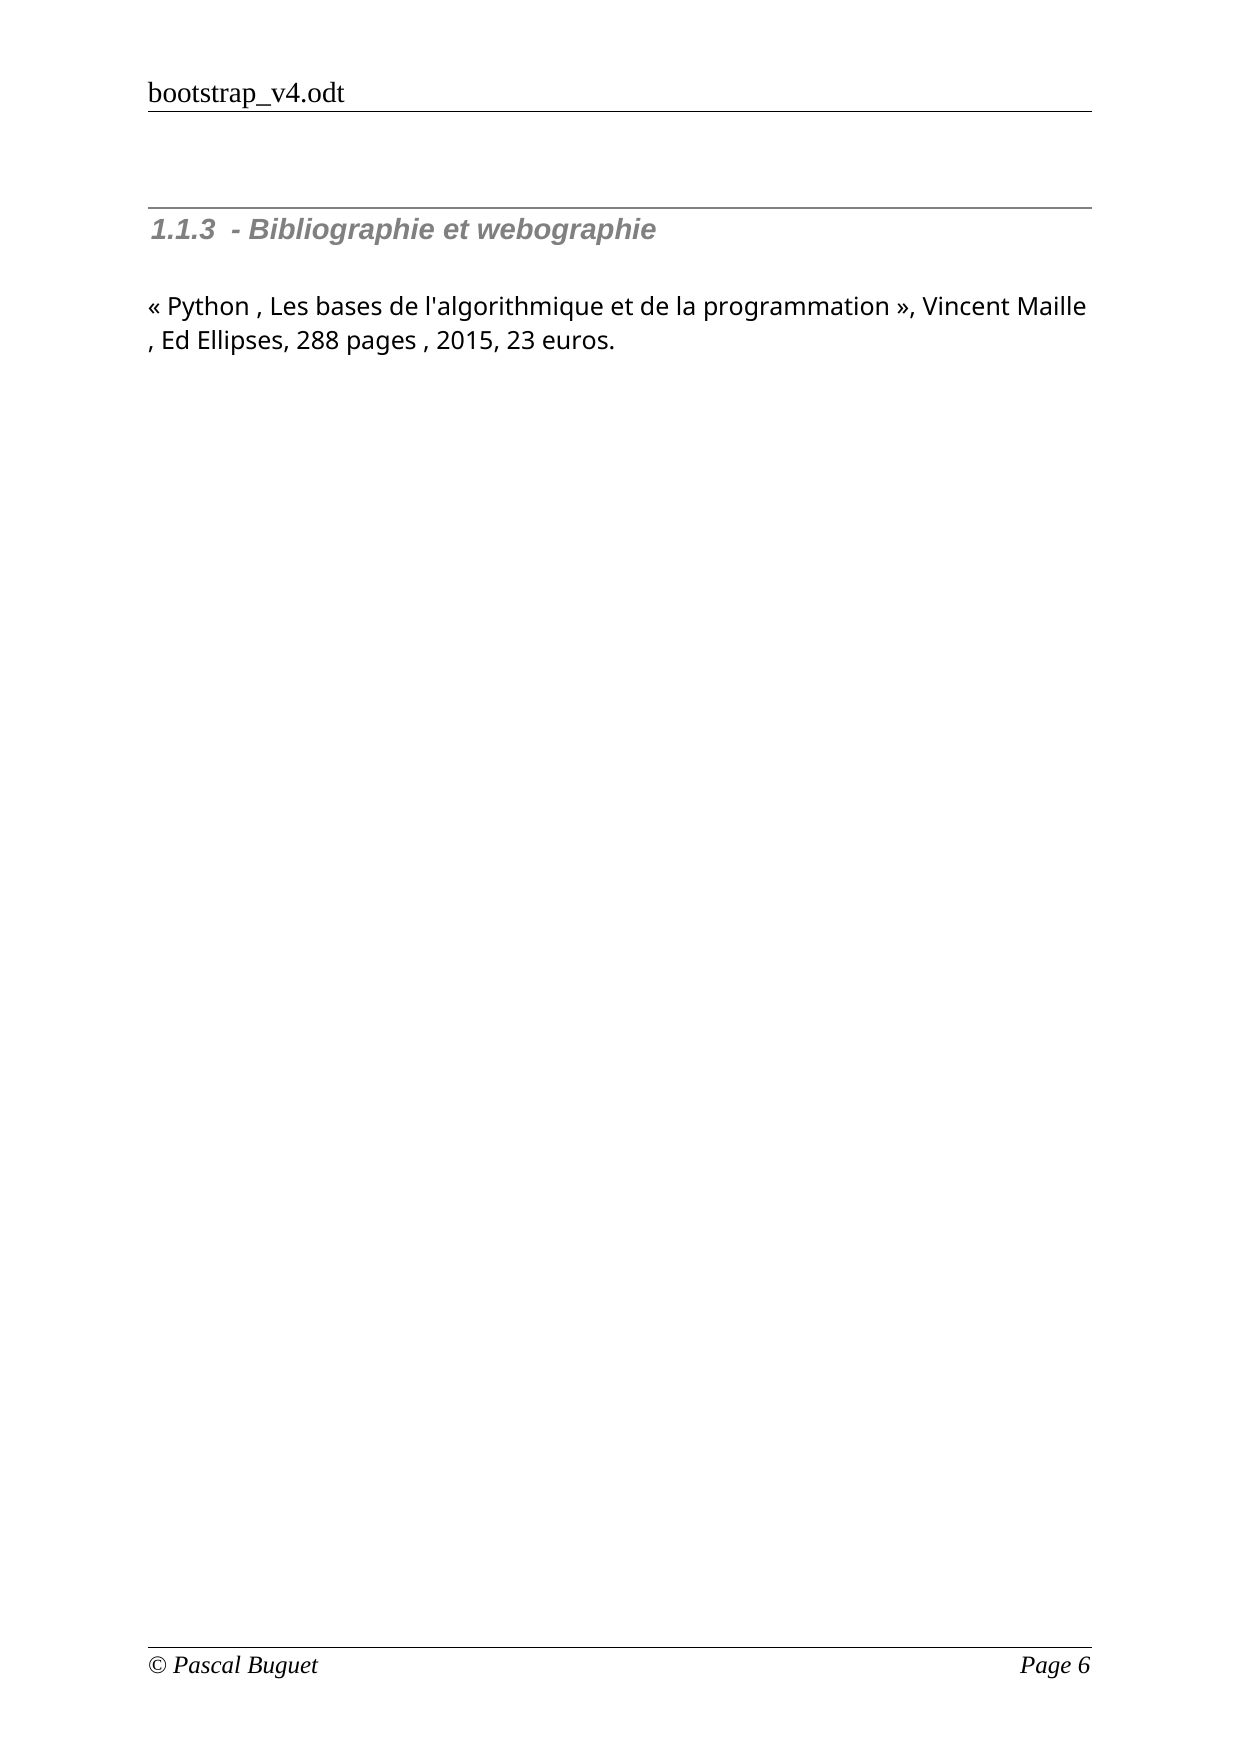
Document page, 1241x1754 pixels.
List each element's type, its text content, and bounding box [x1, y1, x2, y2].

text « Python , Les bases de l'algorithmique et de la programmation », Vincent Maille , Ed Ellipses, 288 pages , 2015, 23 euros. [148, 288, 1092, 357]
subtitle - Bibliographie et webographie [148, 209, 1092, 248]
